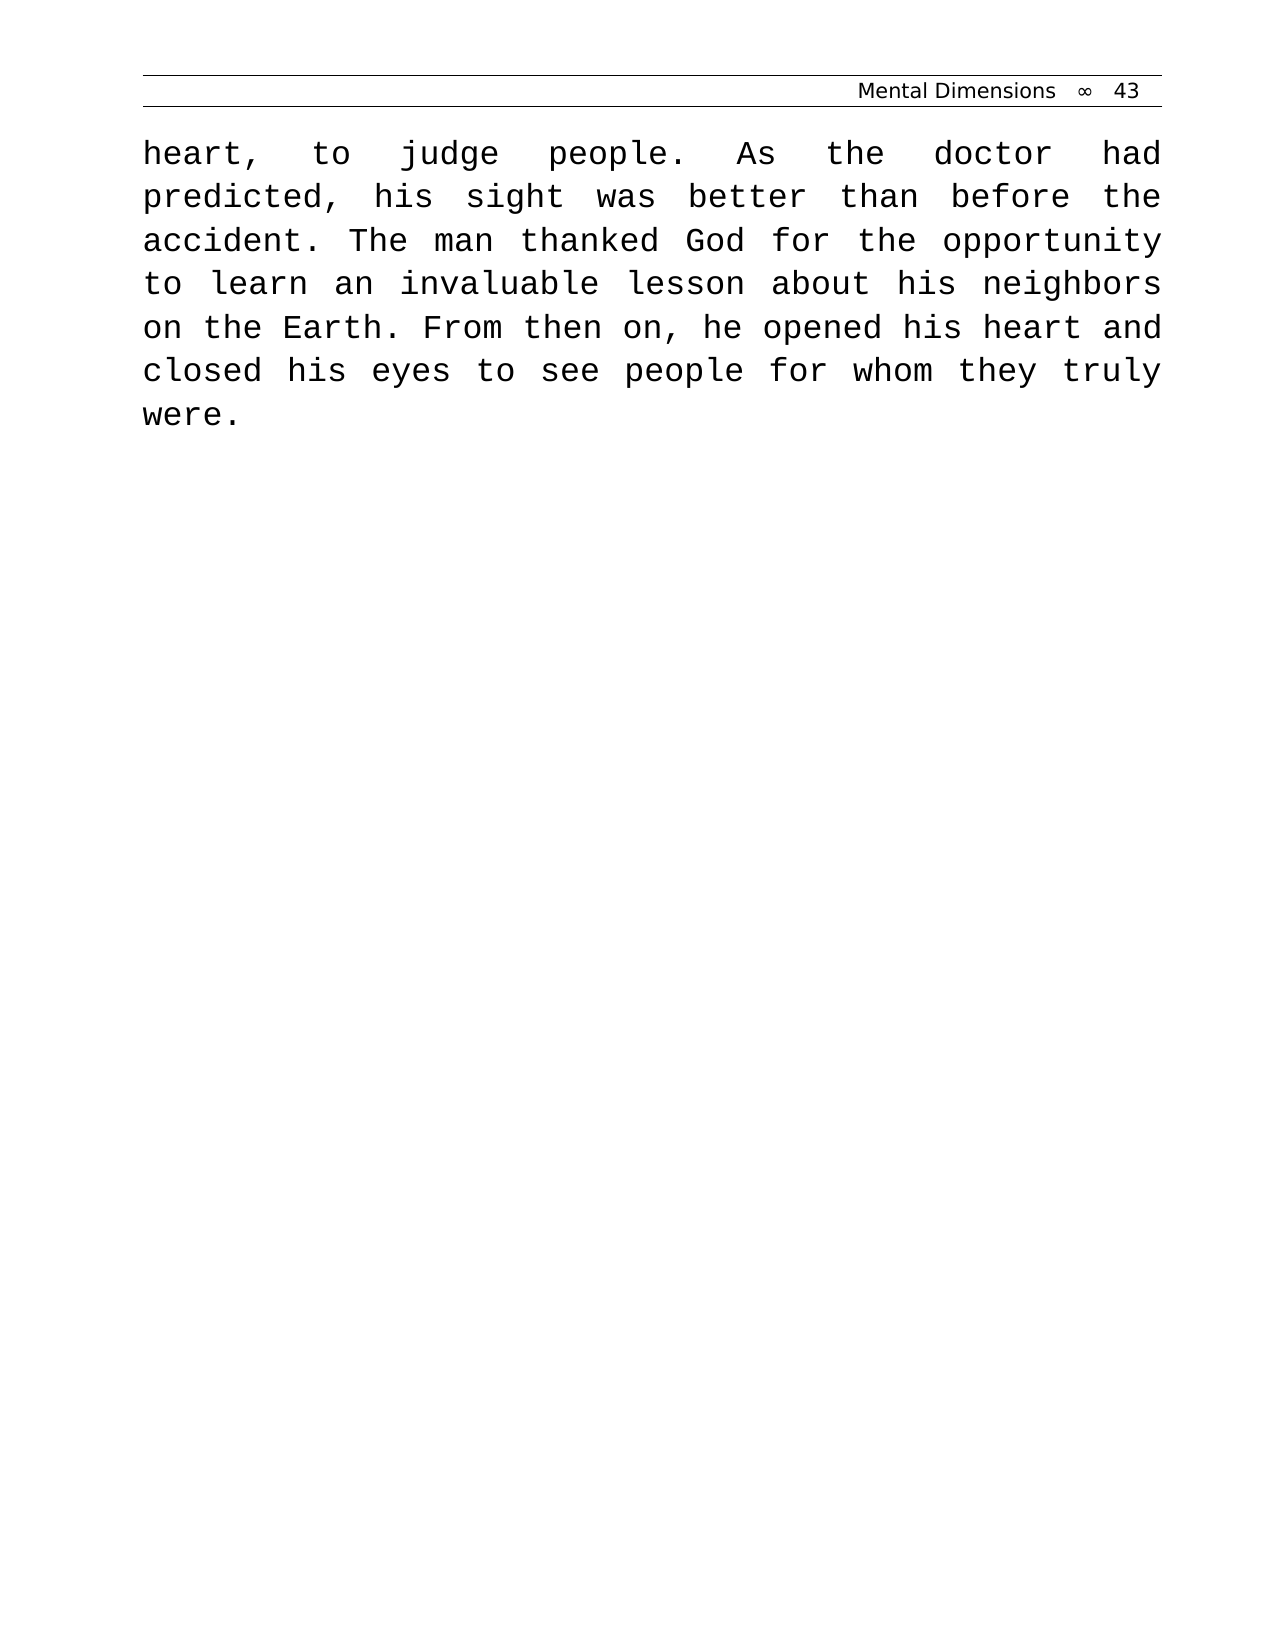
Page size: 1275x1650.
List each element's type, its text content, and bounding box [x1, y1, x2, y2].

text heart, to judge people. As the doctor had predicted, his sight was better than before the accident. The man thanked God for the opportunity to learn an invaluable lesson about his neighbors on the Earth. From then on, he opened his heart and closed his eyes to see people for whom they truly were. [142, 137, 1162, 435]
